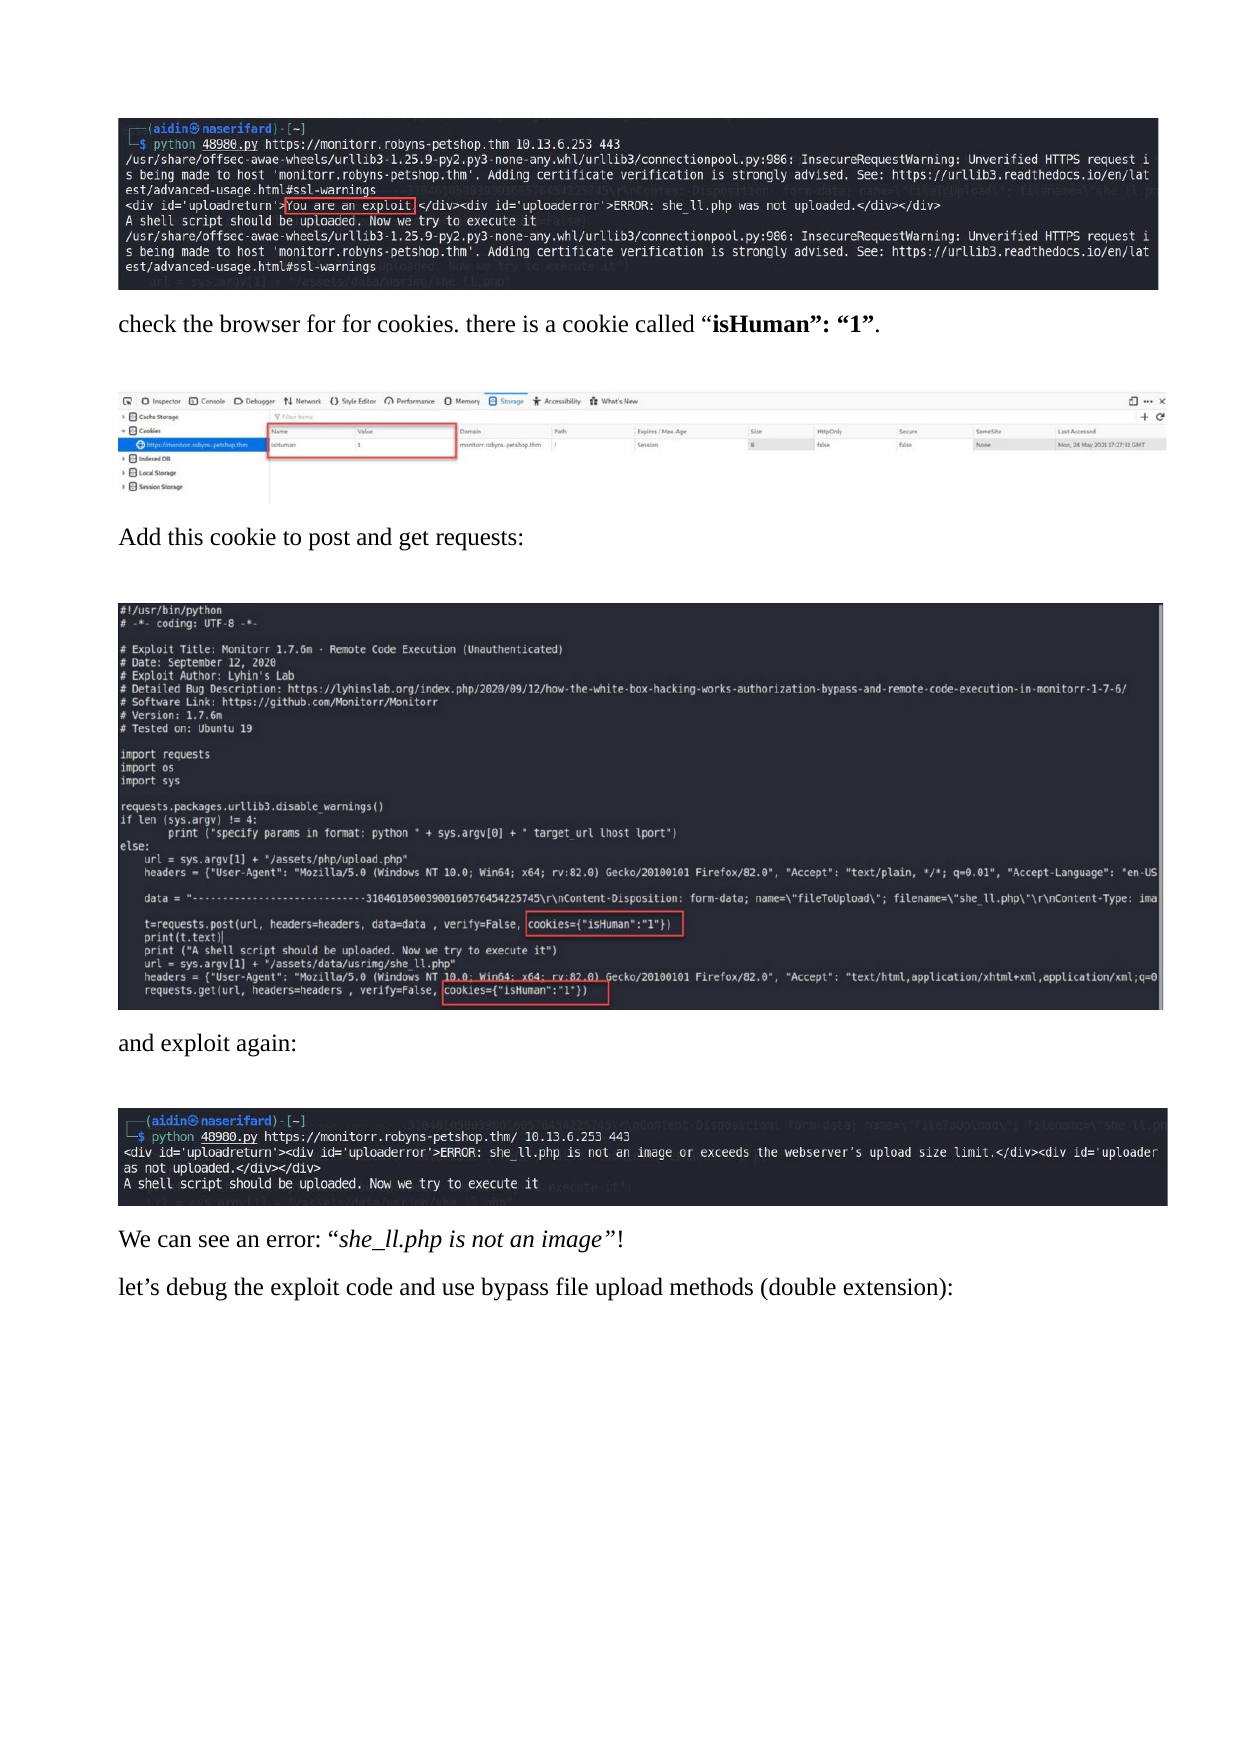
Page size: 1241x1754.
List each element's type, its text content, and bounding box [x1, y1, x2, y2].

text We can see an error: “she_ll.php is not an image”! [118, 1224, 1122, 1253]
text check the browser for for cookies. there is a cookie called “isHuman”: “1”. [118, 309, 1122, 338]
picture [118, 118, 1159, 290]
text let’s debug the exploit code and use bypass file upload methods (double extension): [118, 1272, 1122, 1301]
text Add this cookie to post and get requests: [118, 522, 1122, 551]
picture [118, 603, 1164, 1010]
picture [118, 389, 1167, 504]
picture [118, 1108, 1168, 1206]
text and exploit again: [118, 1028, 1122, 1057]
